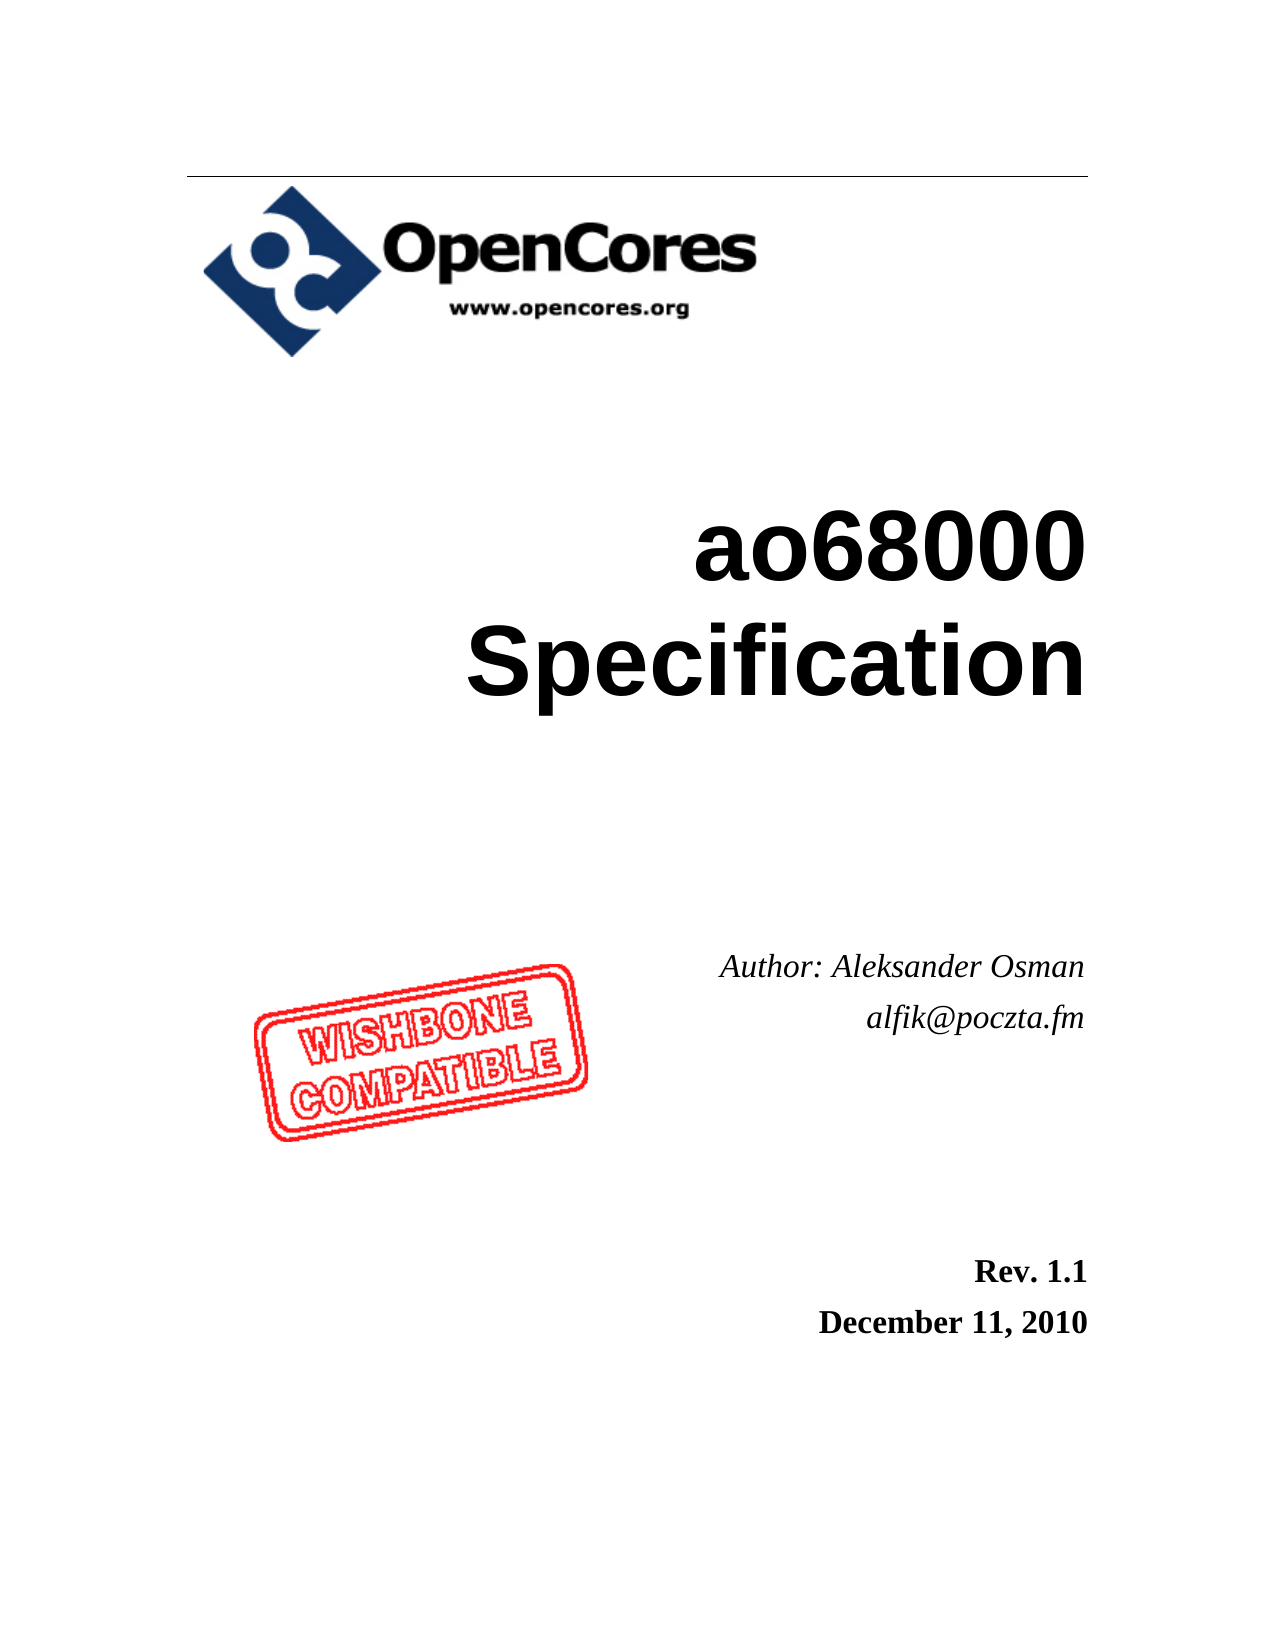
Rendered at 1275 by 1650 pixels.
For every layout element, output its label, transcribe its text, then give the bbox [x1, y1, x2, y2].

text [187, 998, 251, 1036]
text December 11, 2010 [187, 1303, 1088, 1341]
picture [203, 186, 757, 357]
text Author: Aleksander Osman [187, 947, 1088, 1144]
text alfik@poczta.fm [590, 998, 1088, 1036]
title ao68000 Specification [187, 486, 1088, 716]
text Rev. 1.1 [187, 1252, 1088, 1290]
